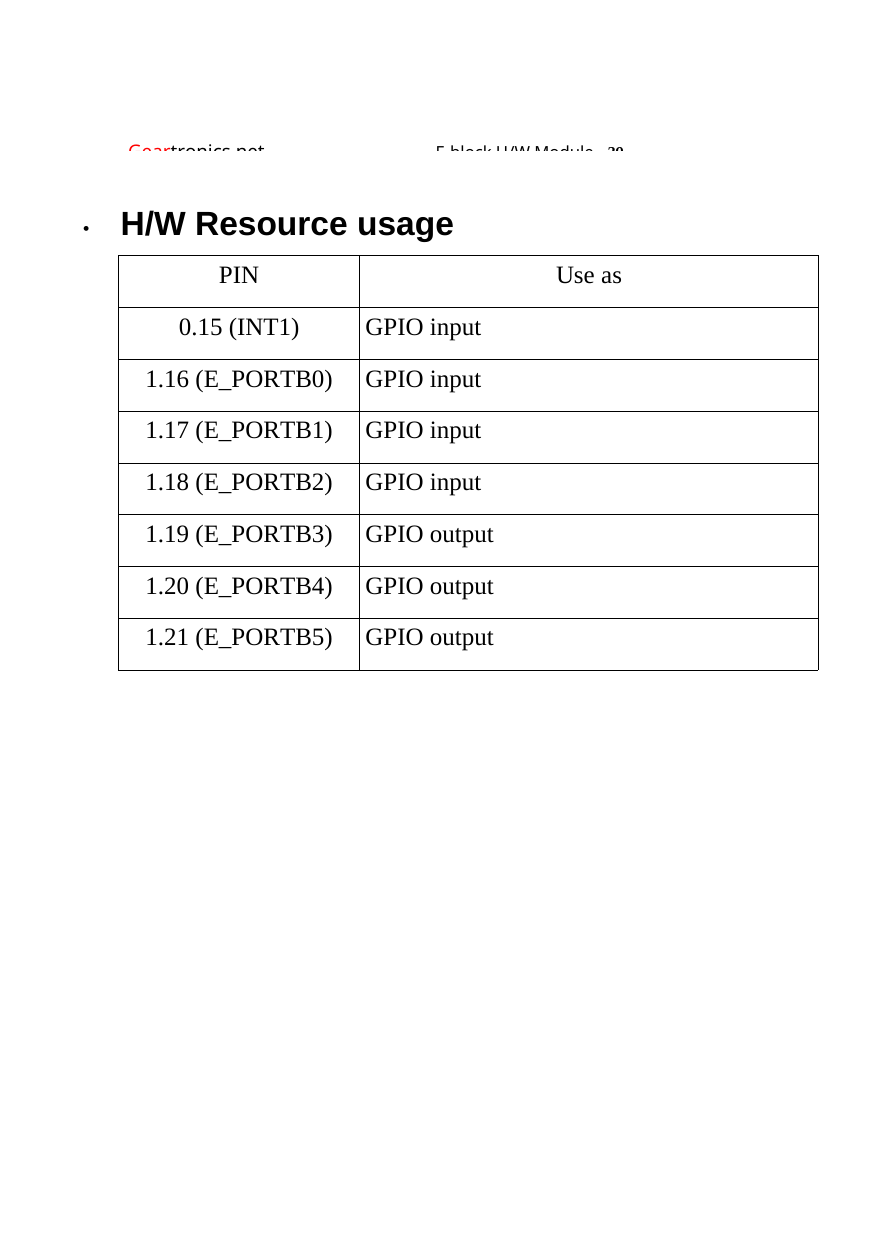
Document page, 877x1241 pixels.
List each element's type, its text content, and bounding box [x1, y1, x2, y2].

table_cell 1.21 (E_PORTB5) [119, 619, 359, 669]
subtitle H/W Resource usage [83, 205, 818, 243]
table_cell 1.16 (E_PORTB0) [119, 360, 359, 411]
table_cell GPIO input [360, 360, 818, 411]
table_cell GPIO output [360, 567, 818, 618]
table_cell 1.19 (E_PORTB3) [119, 515, 359, 566]
table_cell GPIO input [360, 308, 818, 359]
table_cell 1.20 (E_PORTB4) [119, 567, 359, 618]
table_cell 0.15 (INT1) [119, 308, 359, 359]
table_header Use as [360, 256, 818, 307]
table_cell GPIO input [360, 412, 818, 462]
table_cell 1.17 (E_PORTB1) [119, 412, 359, 462]
table_cell 1.18 (E_PORTB2) [119, 464, 359, 514]
table_cell GPIO input [360, 464, 818, 514]
table_cell GPIO output [360, 619, 818, 669]
table_cell GPIO output [360, 515, 818, 566]
table_header PIN [119, 256, 359, 307]
